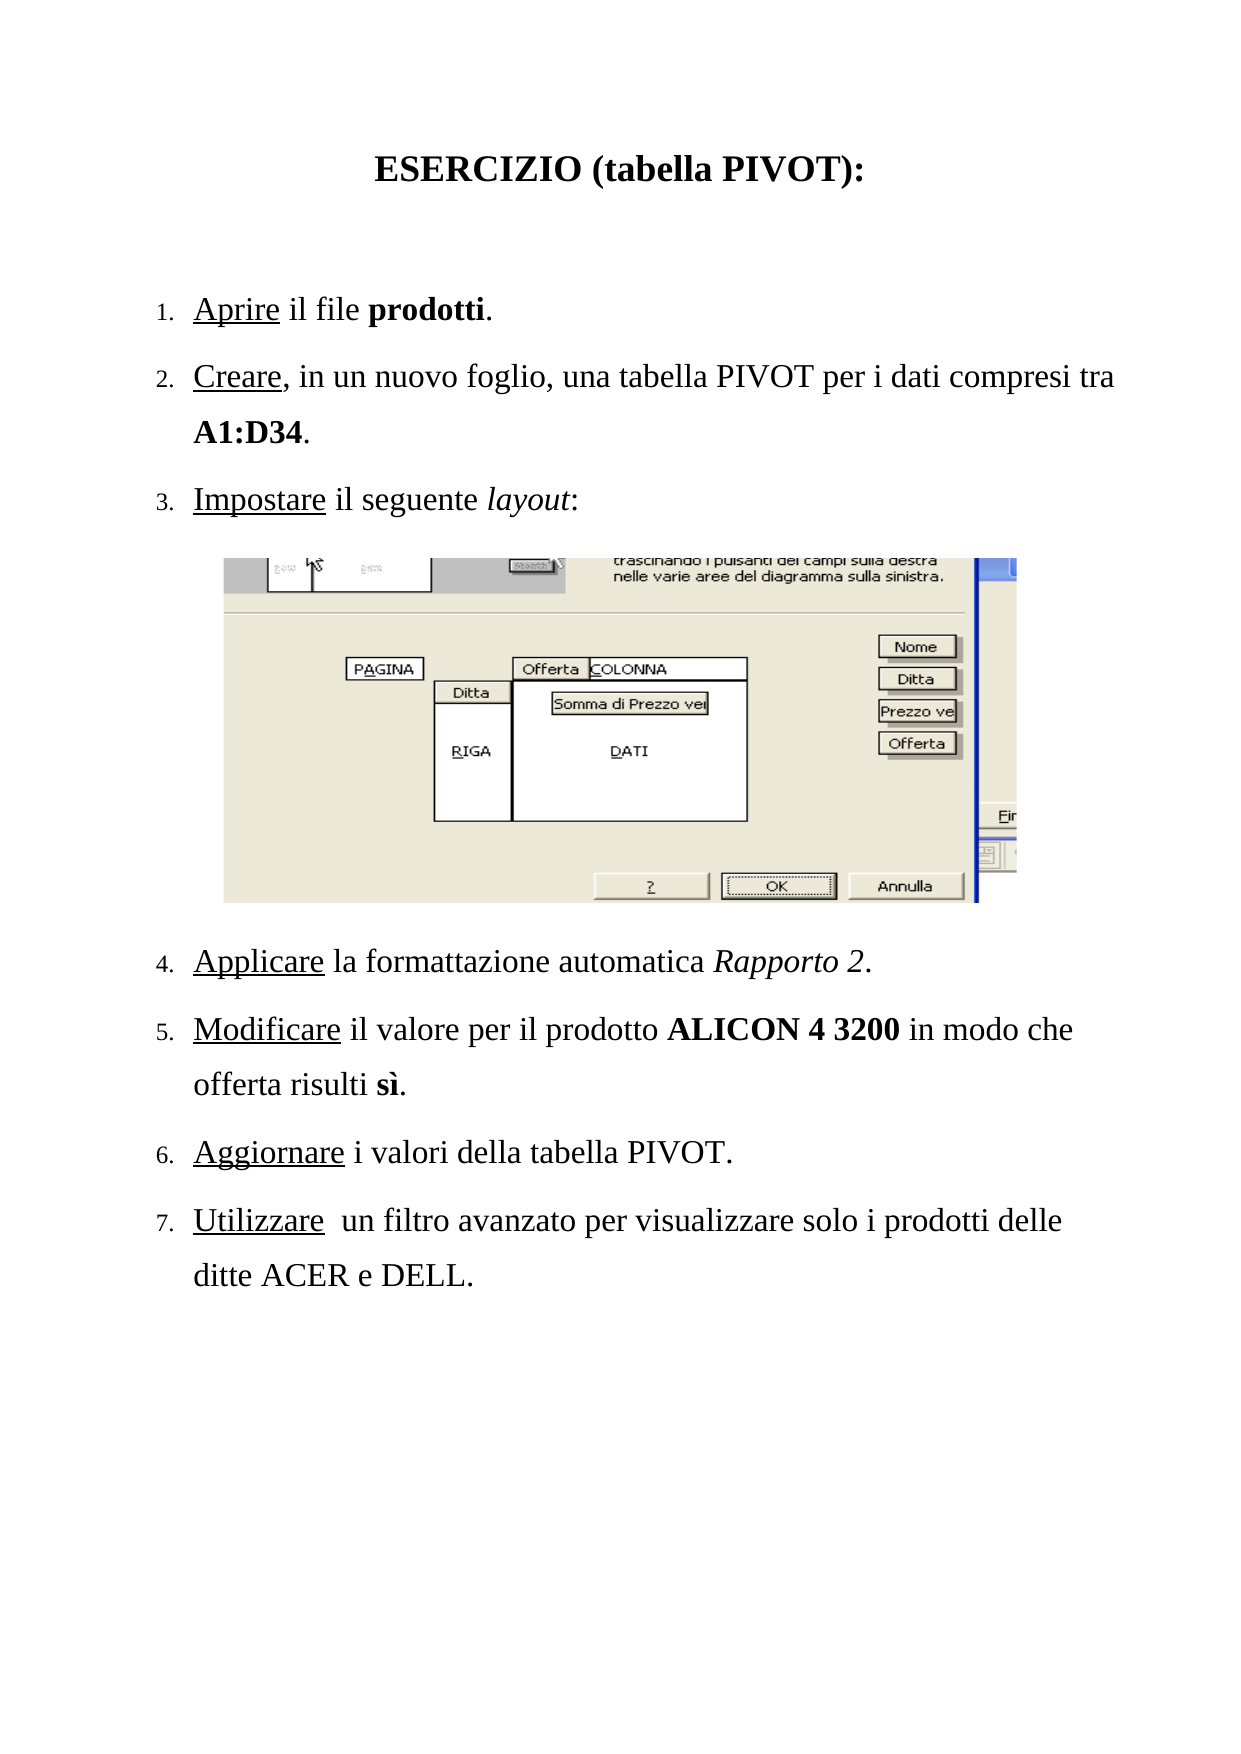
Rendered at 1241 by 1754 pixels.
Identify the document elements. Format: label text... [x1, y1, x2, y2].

list Modificare il valore per il prodotto ALICON 4 3200 in modo che offerta risulti sì. [156, 1011, 1122, 1103]
list Aprire il file prodotti. [156, 290, 1122, 327]
list Creare, in un nuovo foglio, una tabella PIVOT per i dati compresi tra A1:D34. [156, 358, 1122, 450]
list Applicare la formattazione automatica Rapporto 2. [156, 943, 1122, 979]
picture [223, 558, 1017, 903]
list Utilizzare un filtro avanzato per visualizzare solo i prodotti delle ditte ACER e DELL. [156, 1201, 1122, 1294]
list Impostare il seguente layout: [156, 481, 1122, 518]
list Aggiornare i valori della tabella PIVOT. [156, 1134, 1122, 1171]
text ESERCIZIO (tabella PIVOT): [118, 148, 1122, 189]
